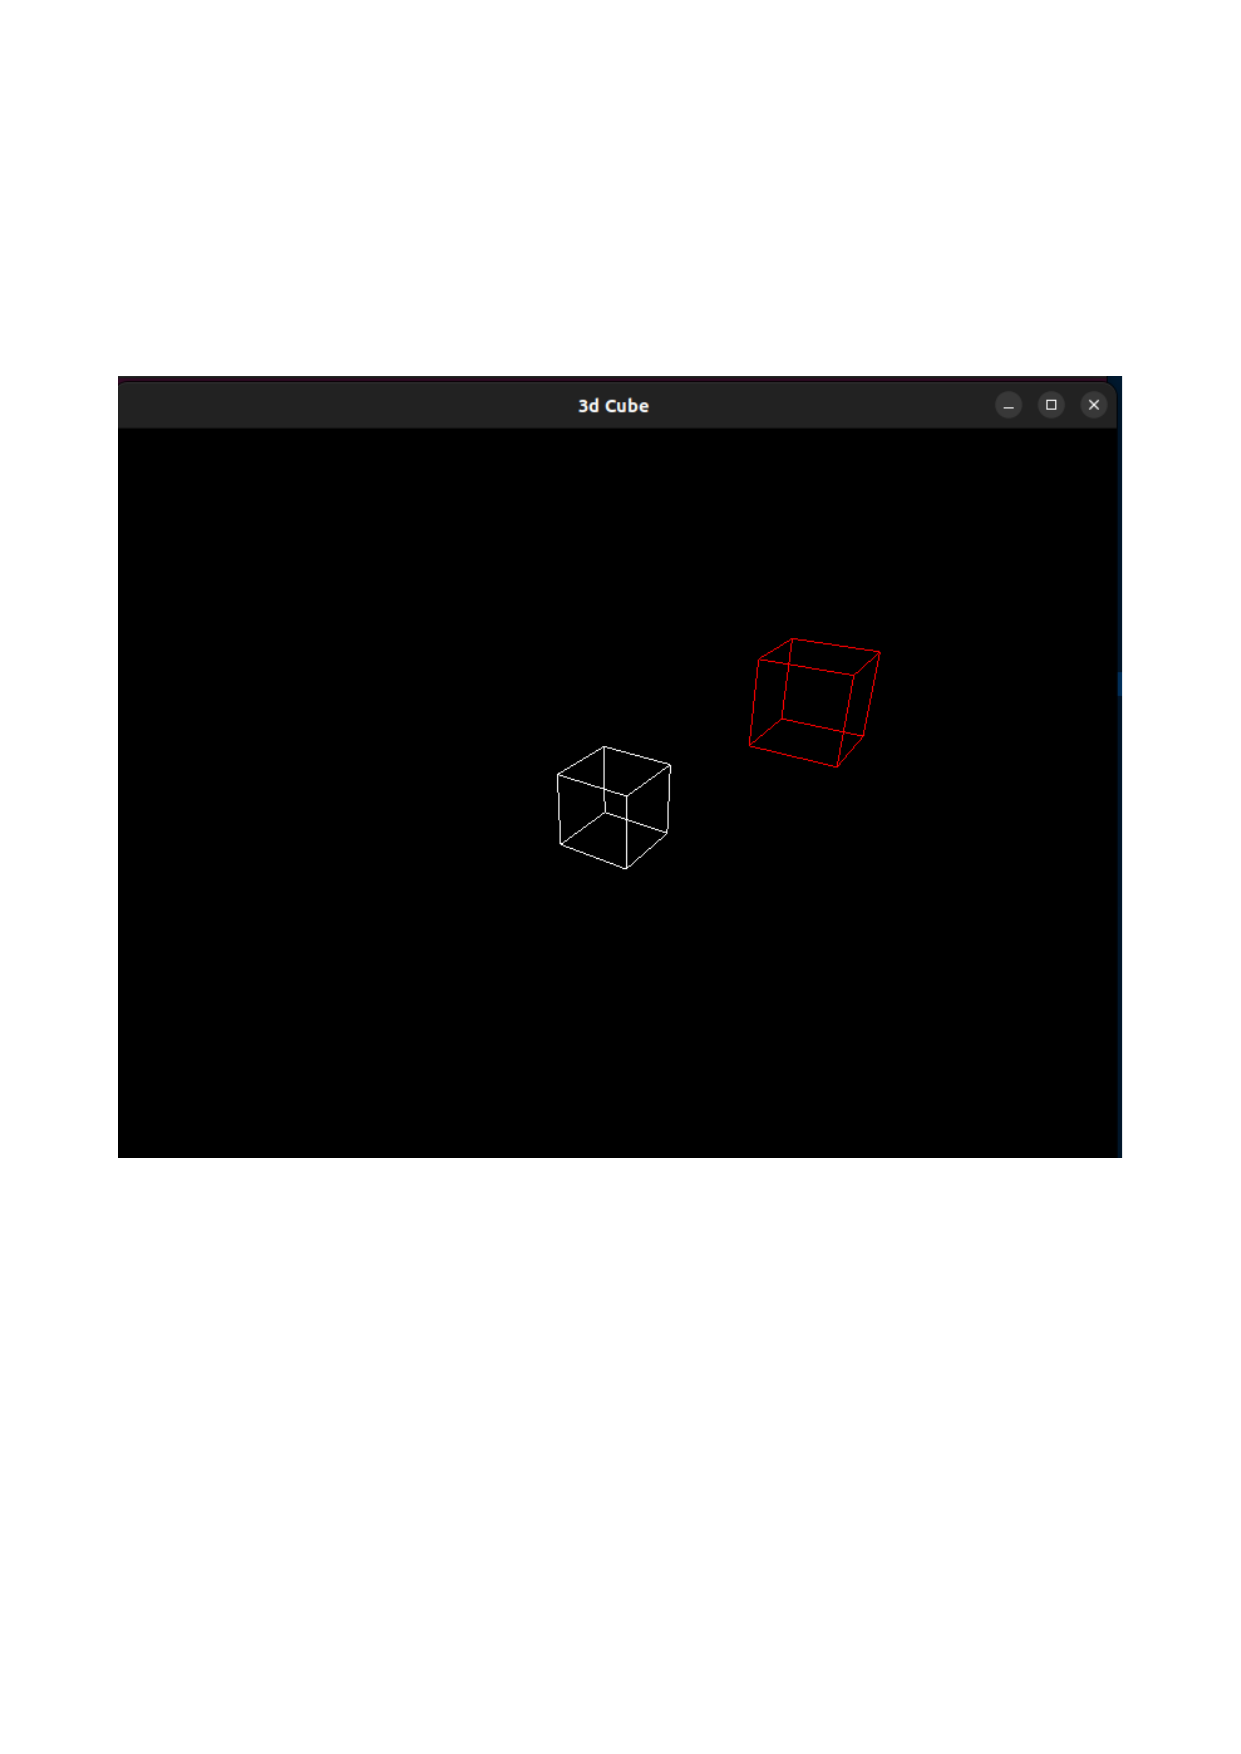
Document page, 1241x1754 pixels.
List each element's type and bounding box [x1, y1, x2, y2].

picture [118, 376, 1123, 1158]
